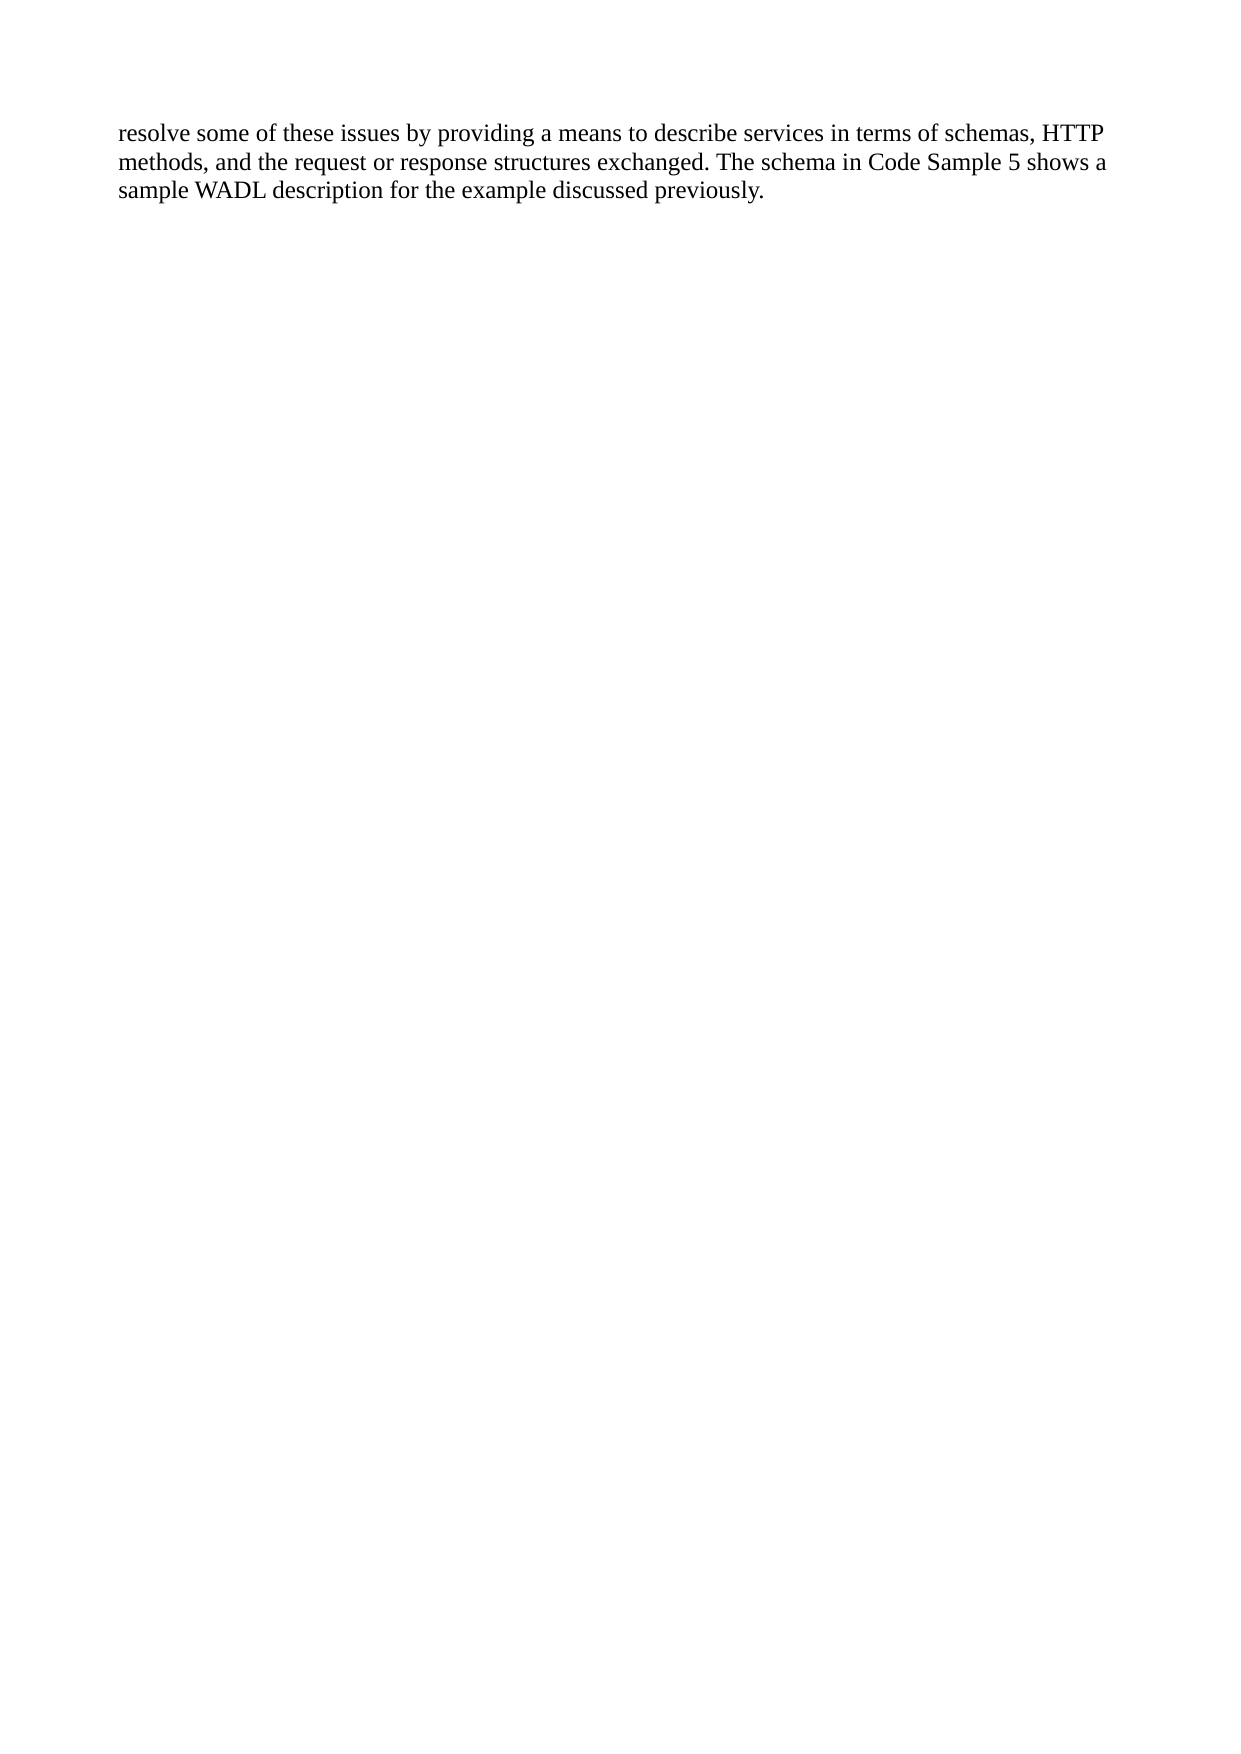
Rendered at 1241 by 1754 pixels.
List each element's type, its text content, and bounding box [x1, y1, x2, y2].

text resolve some of these issues by providing a means to describe services in terms of schemas, HTTP methods, and the request or response structures exchanged. The schema in Code Sample 5 shows a sample WADL description for the example discussed previously. [118, 118, 1122, 204]
